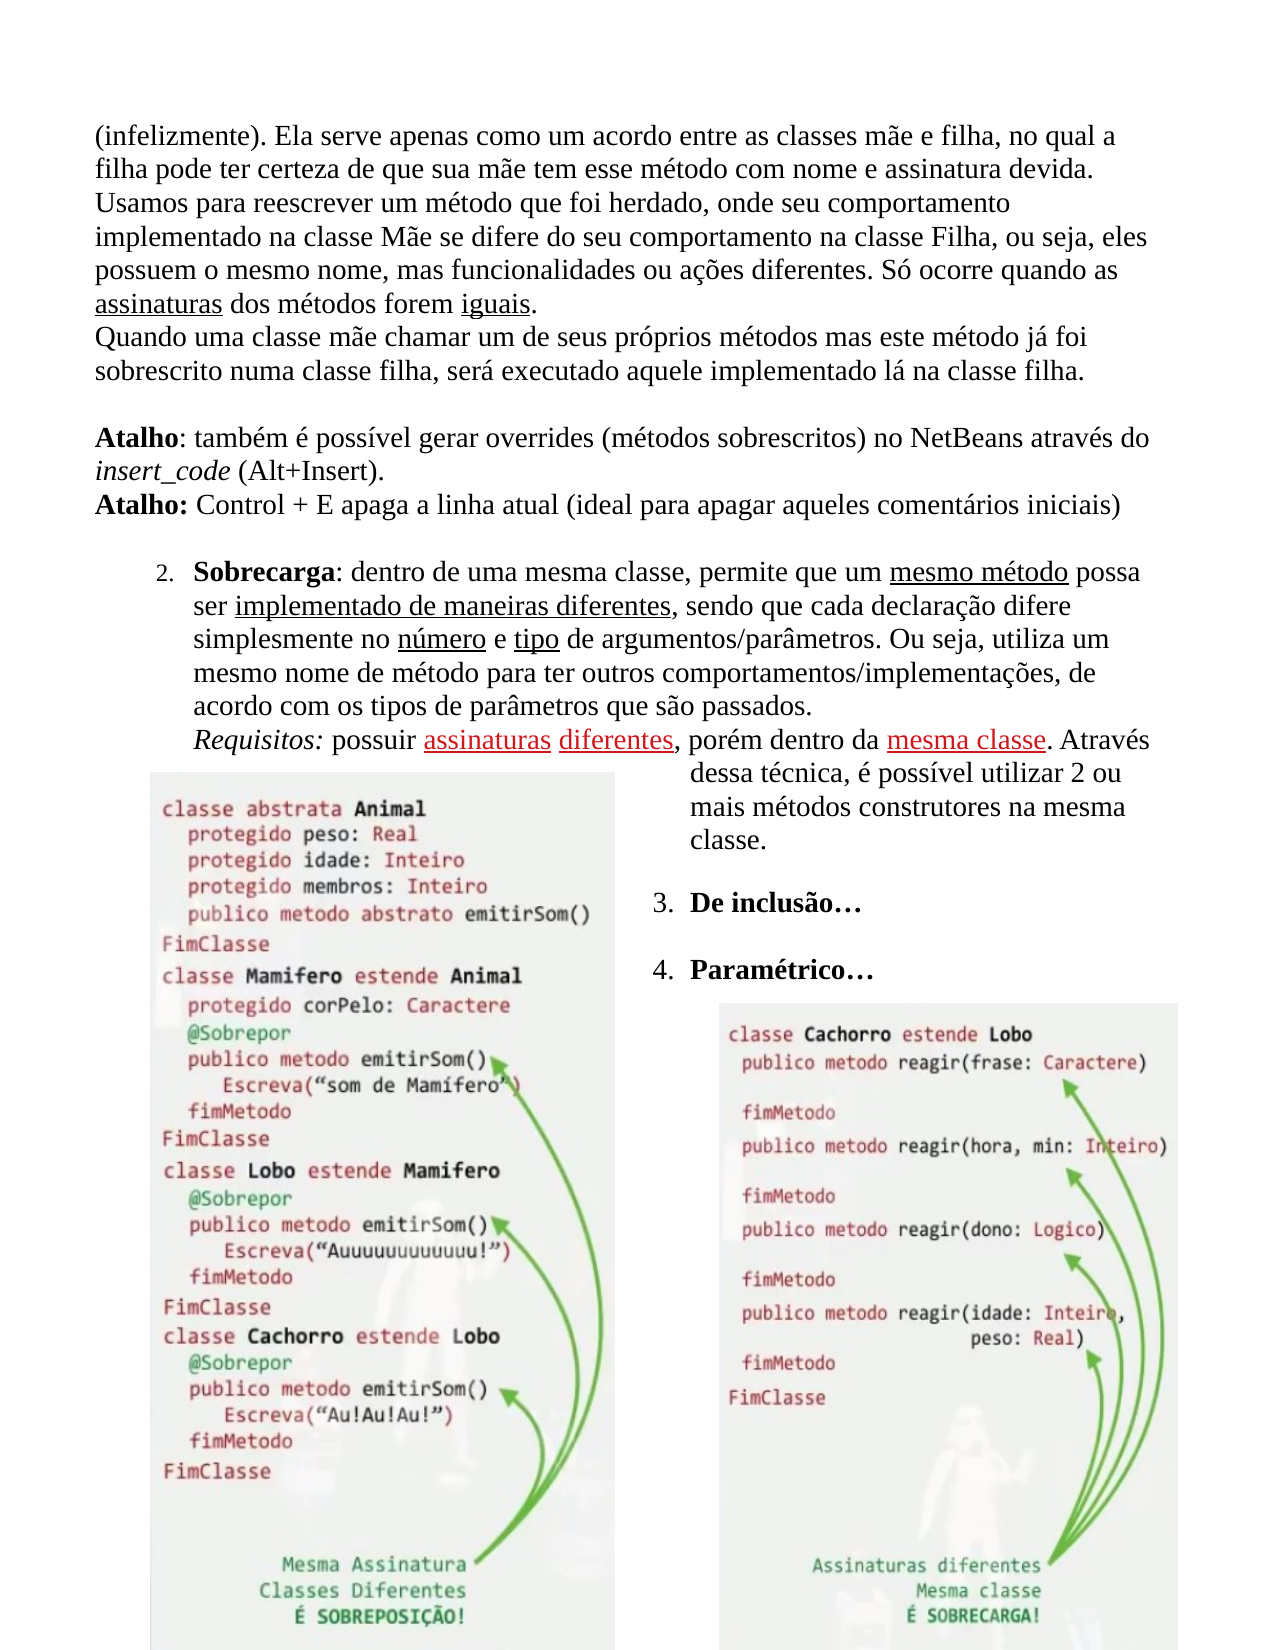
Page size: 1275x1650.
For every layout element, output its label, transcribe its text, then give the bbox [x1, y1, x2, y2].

list Paramétrico… [615, 952, 1157, 985]
list Sobrecarga: dentro de uma mesma classe, permite que um mesmo método possa ser implementado de maneiras diferentes, sendo que cada declaração difere simplesmente no número e tipo de argumentos/parâmetros. Ou seja, utiliza um mesmo nome de método para ter outros comportamentos/implementações, de acordo com os tipos de parâmetros que são passados. Requisitos: possuir assinaturas diferentes, porém dentro da mesma classe. Através dessa técnica, é possível utilizar 2 ou mais métodos construtores na mesma classe. [156, 554, 1157, 885]
picture [719, 1003, 1179, 1650]
list (infelizmente). Ela serve apenas como um acordo entre as classes mãe e filha, no qual a filha pode ter certeza de que sua mãe tem esse método com nome e assinatura devida. Usamos para reescrever um método que foi herdado, onde seu comportamento implementado na classe Mãe se difere do seu comportamento na classe Filha, ou seja, eles possuem o mesmo nome, mas funcionalidades ou ações diferentes. Só ocorre quando as assinaturas dos métodos forem iguais. Quando uma classe mãe chamar um de seus próprios métodos mas este método já foi sobrescrito numa classe filha, será executado aquele implementado lá na classe filha. Atalho: também é possível gerar overrides (métodos sobrescritos) no NetBeans através do insert_code (Alt+Insert). Atalho: Control + E apaga a linha atual (ideal para apagar aqueles comentários iniciais) [59, 118, 1157, 554]
list De inclusão… [615, 885, 1157, 952]
picture [150, 772, 615, 1650]
